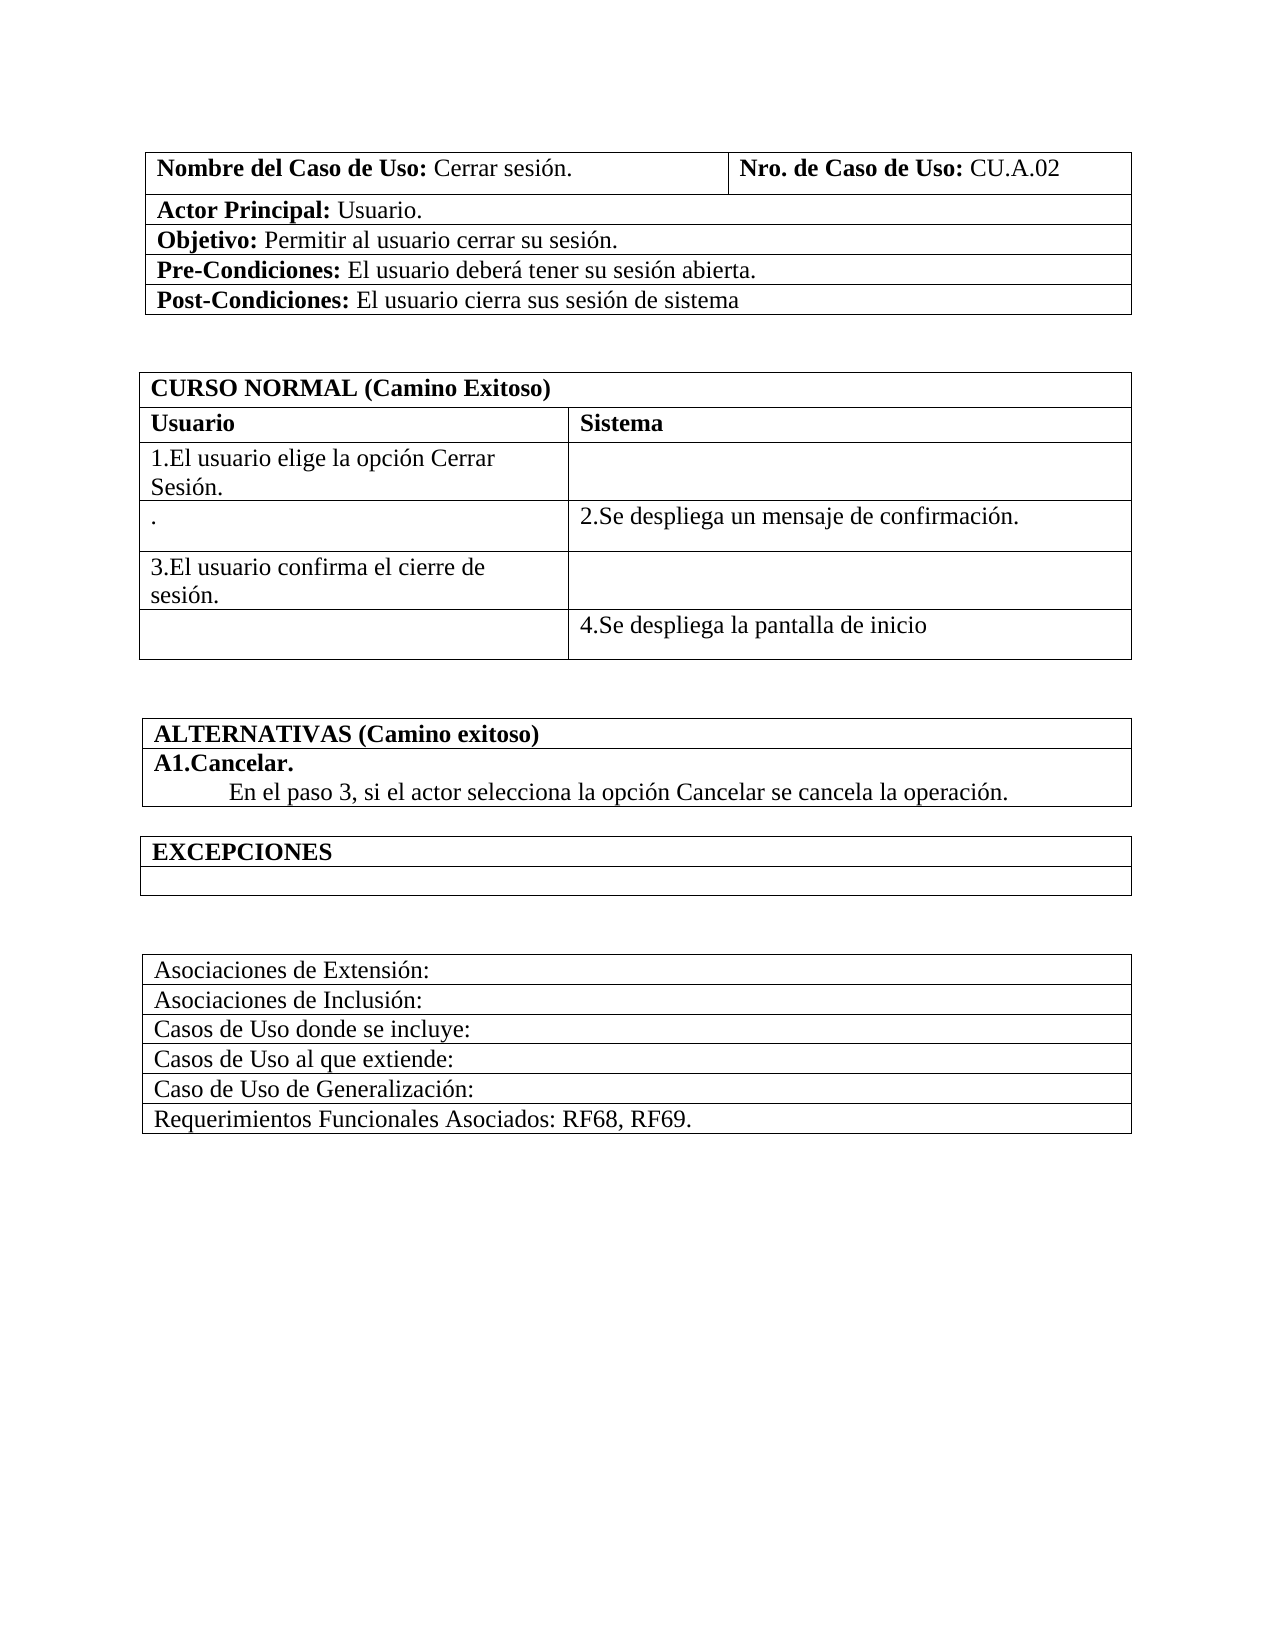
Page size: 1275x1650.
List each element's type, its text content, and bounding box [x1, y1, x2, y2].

table_cell A1.Cancelar. En el paso 3, si el actor selecciona la opción Cancelar se cancela la operación. [143, 749, 1131, 806]
table_cell 4.Se despliega la pantalla de inicio [569, 610, 1131, 659]
table_cell Casos de Uso al que extiende: [143, 1044, 1131, 1073]
table_cell Asociaciones de Inclusión: [143, 985, 1131, 1013]
table_cell Post-Condiciones: El usuario cierra sus sesión de sistema [146, 285, 1131, 313]
table_cell Casos de Uso donde se incluye: [143, 1015, 1131, 1043]
table_cell 1.El usuario elige la opción Cerrar Sesión. [140, 443, 568, 500]
table_cell [140, 610, 568, 659]
table_cell Actor Principal: Usuario. [146, 195, 1131, 224]
table_header Nro. de Caso de Uso: CU.A.02 [729, 153, 1131, 194]
table_cell . [140, 501, 568, 551]
table_header CURSO NORMAL (Camino Exitoso) [140, 373, 1131, 407]
table_cell [569, 552, 1131, 609]
table_cell [569, 443, 1131, 500]
table_cell Pre-Condiciones: El usuario deberá tener su sesión abierta. [146, 255, 1131, 284]
table_cell Sistema [569, 408, 1131, 442]
table_header Asociaciones de Extensión: [143, 955, 1131, 984]
table_cell 3.El usuario confirma el cierre de sesión. [140, 552, 568, 609]
table_cell Caso de Uso de Generalización: [143, 1074, 1131, 1103]
table_cell Usuario [140, 408, 568, 442]
table_cell [141, 867, 1131, 895]
table_header EXCEPCIONES [141, 837, 1131, 866]
table_header ALTERNATIVAS (Camino exitoso) [143, 719, 1131, 747]
table_cell 2.Se despliega un mensaje de confirmación. [569, 501, 1131, 551]
table_header Nombre del Caso de Uso: Cerrar sesión. [146, 153, 728, 194]
table_cell Objetivo: Permitir al usuario cerrar su sesión. [146, 225, 1131, 254]
table_cell Requerimientos Funcionales Asociados: RF68, RF69. [143, 1104, 1131, 1133]
